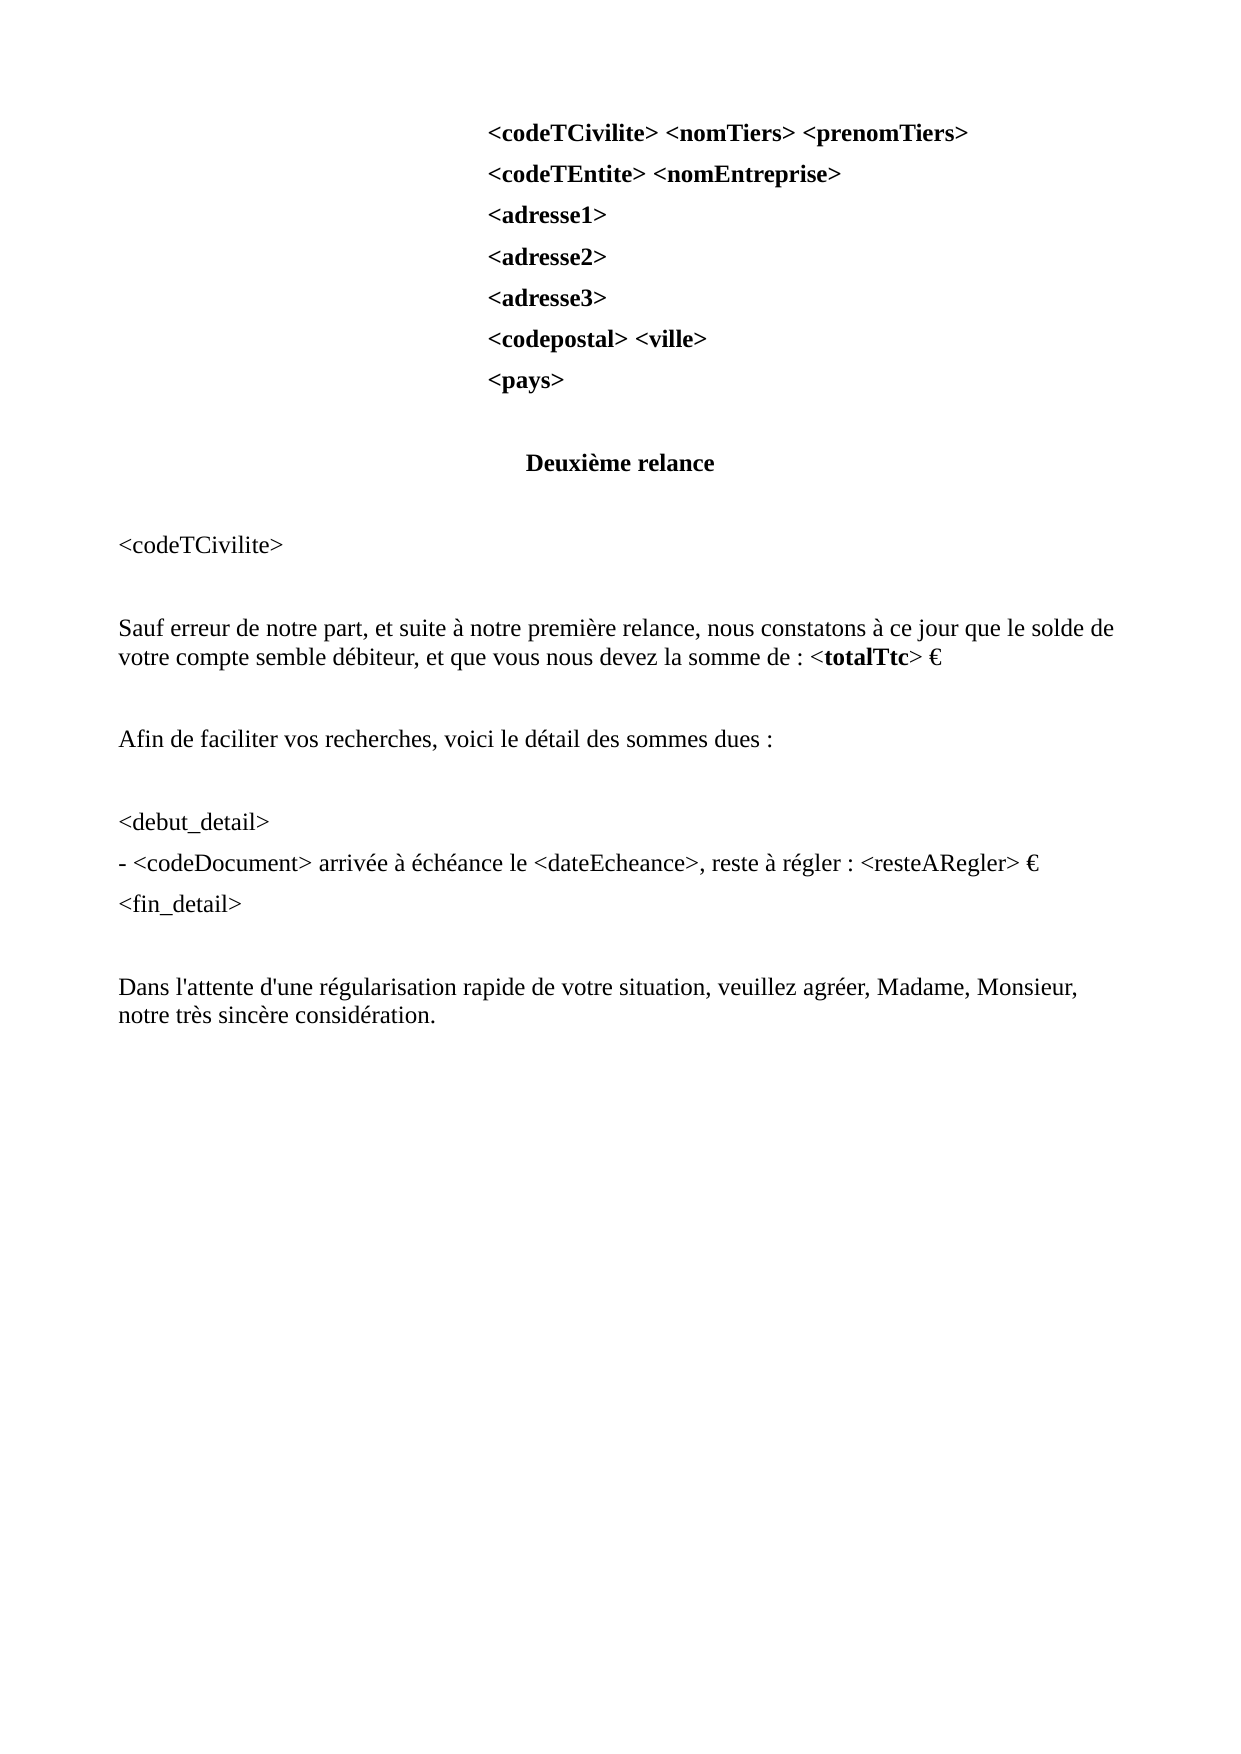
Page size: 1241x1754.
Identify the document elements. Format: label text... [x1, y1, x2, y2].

text Sauf erreur de notre part, et suite à notre première relance, nous constatons à ce jour que le solde de votre compte semble débiteur, et que vous nous devez la somme de : <totalTtc> € [118, 613, 1122, 671]
text <fin_detail> [118, 889, 1122, 918]
text <codepostal> <ville> [118, 324, 1122, 353]
text <adresse2> [118, 242, 1122, 271]
text <adresse1> [118, 201, 1122, 229]
text Deuxième relance [118, 448, 1122, 477]
text <adresse3> [118, 283, 1122, 312]
text <pays> [118, 366, 1122, 394]
text - <codeDocument> arrivée à échéance le <dateEcheance>, reste à régler : <resteARegler> € [118, 848, 1122, 877]
text Dans l'attente d'une régularisation rapide de votre situation, veuillez agréer, Madame, Monsieur, notre très sincère considération. [118, 972, 1122, 1029]
text <codeTCivilite> <nomTiers> <prenomTiers> [118, 118, 1122, 147]
text <codeTCivilite> [118, 531, 1122, 559]
text <debut_detail> [118, 807, 1122, 836]
text Afin de faciliter vos recherches, voici le détail des sommes dues : [118, 724, 1122, 753]
text <codeTEntite> <nomEntreprise> [118, 159, 1122, 188]
